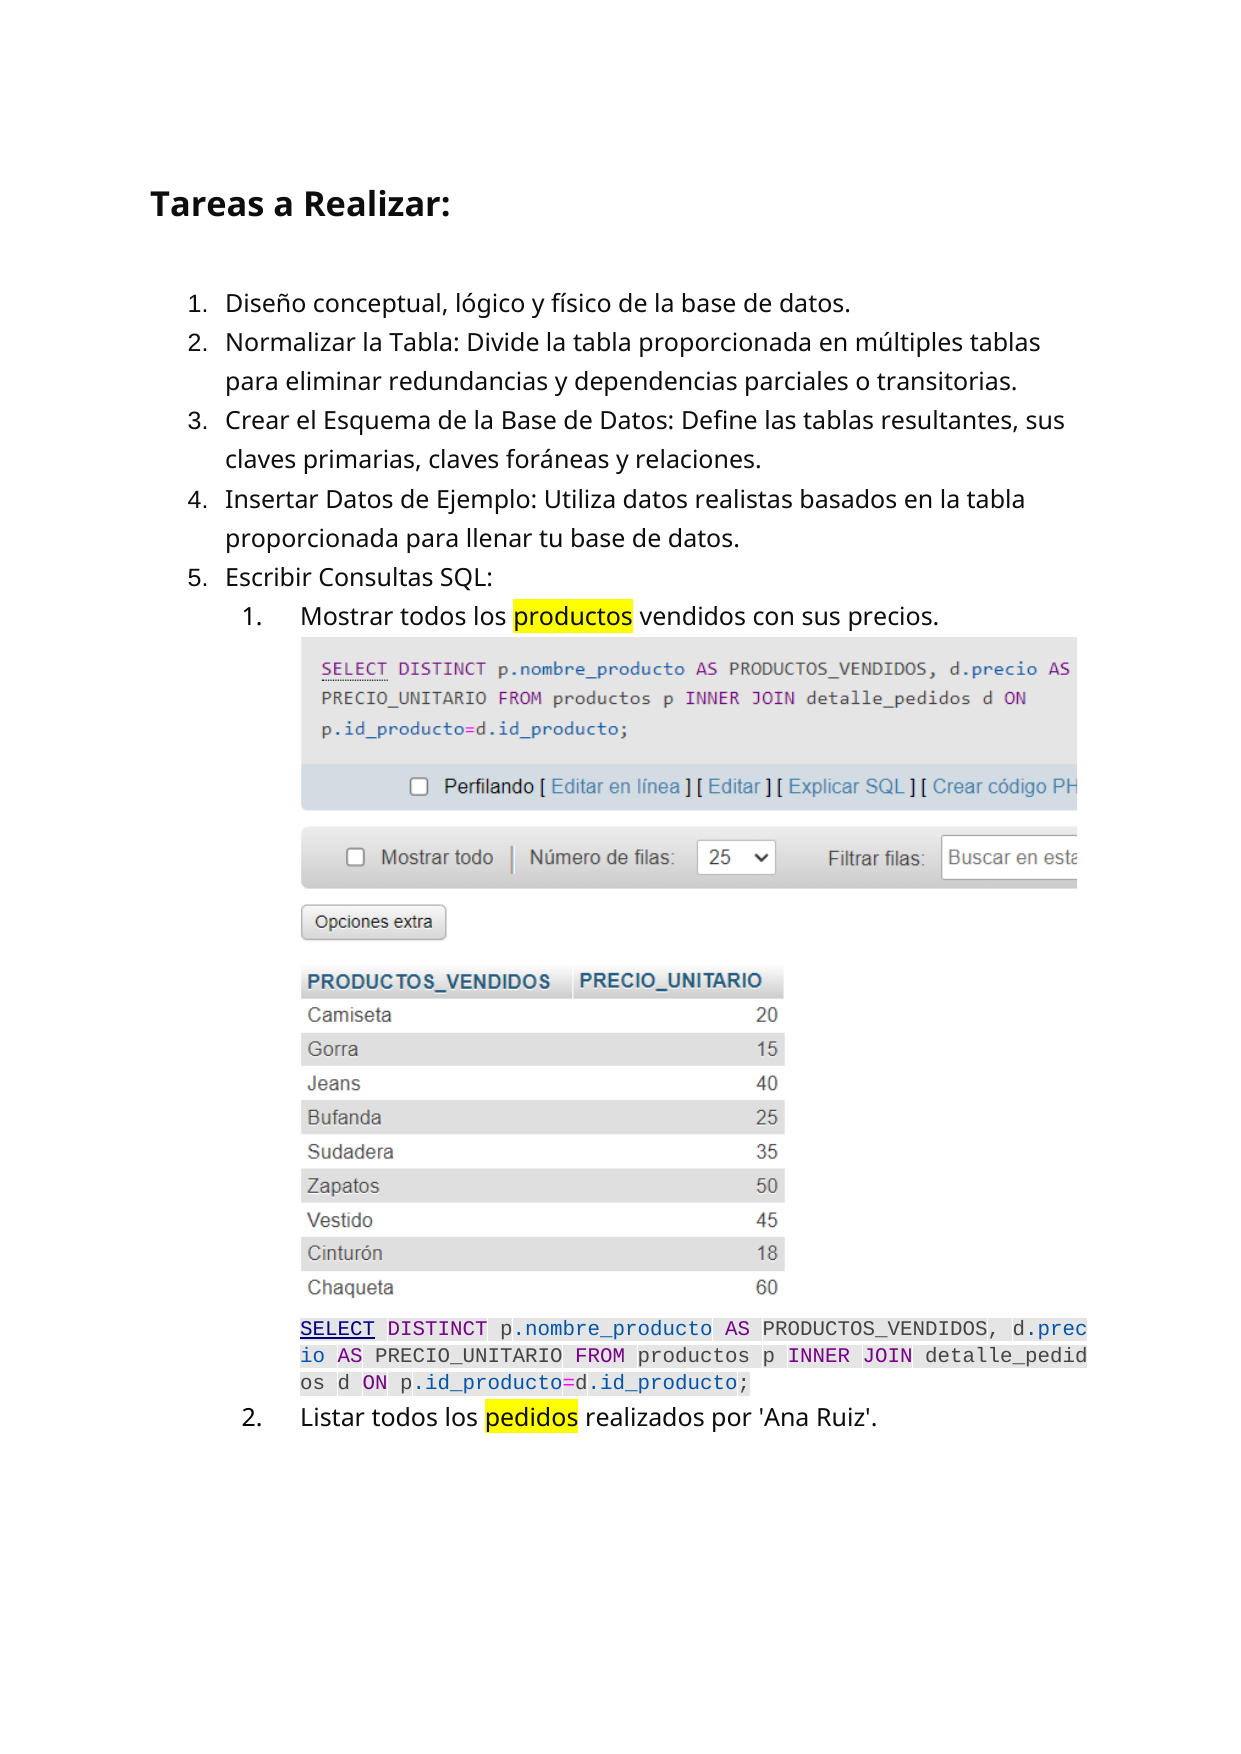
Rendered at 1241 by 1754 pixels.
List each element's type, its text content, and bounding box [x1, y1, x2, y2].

list Insertar Datos de Ejemplo: Utiliza datos realistas basados en la tabla proporcionada para llenar tu base de datos. [187, 481, 1090, 554]
list Normalizar la Tabla: Divide la tabla proporcionada en múltiples tablas para eliminar redundancias y dependencias parciales o transitorias. [187, 324, 1090, 398]
text SELECT DISTINCT p.nombre_producto AS PRODUCTOS_VENDIDOS, d.precio AS PRECIO_UNITARIO FROM productos p INNER JOIN detalle_pedidos d ON p.id_producto=d.id_producto; [300, 1318, 1090, 1396]
list Escribir Consultas SQL: [187, 559, 1090, 594]
list Listar todos los pedidos realizados por 'Ana Ruiz'. [262, 1399, 1090, 1433]
list Crear el Esquema de la Base de Datos: Define las tablas resultantes, sus claves primarias, claves foráneas y relaciones. [187, 403, 1090, 476]
subtitle Tareas a Realizar: [150, 179, 1090, 226]
list Diseño conceptual, lógico y físico de la base de datos. [187, 285, 1090, 319]
list Mostrar todos los productos vendidos con sus precios. [262, 599, 1090, 633]
